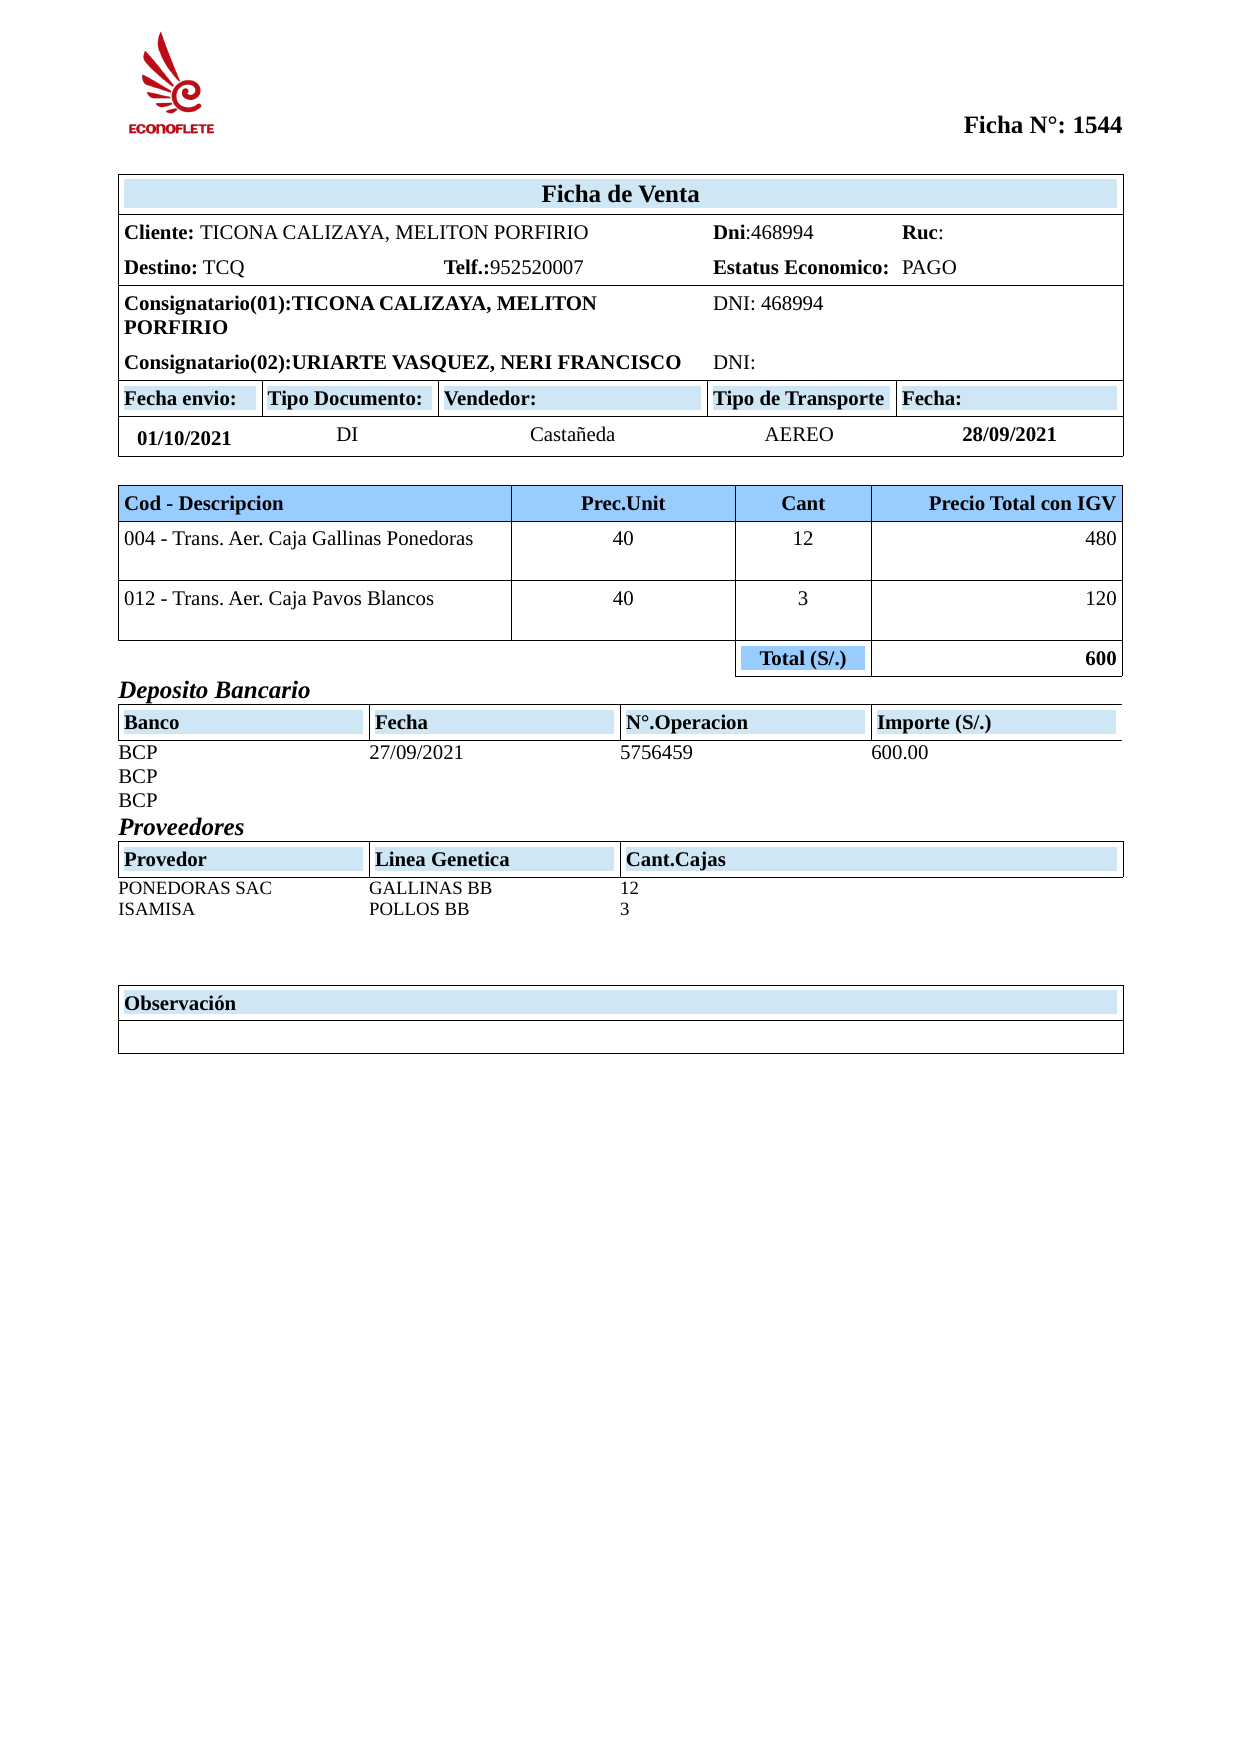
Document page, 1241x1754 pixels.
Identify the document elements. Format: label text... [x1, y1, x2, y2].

table_cell [620, 941, 1123, 963]
table_header Observación [119, 986, 1123, 1020]
table_cell 01/10/2021 [119, 417, 262, 456]
table_cell ISAMISA [118, 898, 369, 920]
table_cell Castañeda [438, 417, 707, 456]
table_cell PONEDORAS SAC [118, 878, 369, 898]
table_header Fecha [370, 705, 620, 740]
table_cell Ruc: [896, 215, 1123, 249]
text Proveedores [118, 812, 1122, 841]
table_cell Cliente: TICONA CALIZAYA, MELITON PORFIRIO [119, 215, 707, 249]
table_cell AEREO [707, 417, 896, 456]
table_header Banco [119, 705, 369, 740]
table_cell [118, 941, 369, 963]
table_cell 27/09/2021 [369, 741, 620, 764]
table_cell BCP [118, 788, 369, 812]
table_cell Total (S/.) [736, 641, 871, 676]
table_cell PAGO [896, 249, 1123, 285]
table_cell 5756459 [620, 741, 871, 764]
table_cell GALLINAS BB [369, 878, 620, 898]
table_cell 120 [872, 581, 1122, 640]
table_cell [511, 641, 735, 676]
table_cell [119, 1021, 1123, 1053]
table_cell Tipo Documento: [263, 381, 438, 416]
table_header Provedor [119, 842, 369, 877]
table_cell BCP [118, 764, 369, 788]
table_cell 40 [512, 581, 735, 640]
table_cell 3 [736, 581, 871, 640]
table_header N°.Operacion [621, 705, 871, 740]
table_cell [871, 764, 1122, 788]
table_cell BCP [118, 741, 369, 764]
table_cell Vendedor: [439, 381, 707, 416]
table_cell Dni:468994 [707, 215, 896, 249]
table_cell [620, 920, 1123, 941]
table_cell [118, 641, 511, 676]
table_cell Consignatario(01):TICONA CALIZAYA, MELITON PORFIRIO [119, 286, 707, 344]
table_cell [369, 920, 620, 941]
table_cell Destino: TCQ [119, 249, 438, 285]
table_cell 28/09/2021 [896, 417, 1123, 456]
table_cell 600 [872, 641, 1122, 676]
table_cell DNI: [707, 345, 1123, 380]
table_cell 3 [620, 898, 1123, 920]
table_cell 40 [512, 522, 735, 580]
table_cell 12 [620, 878, 1123, 898]
table_cell [118, 920, 369, 941]
table_cell 004 - Trans. Aer. Caja Gallinas Ponedoras [119, 522, 511, 580]
table_cell POLLOS BB [369, 898, 620, 920]
table_cell [620, 764, 871, 788]
table_cell [369, 788, 620, 812]
table_cell [620, 963, 1123, 984]
table_cell Consignatario(02):URIARTE VASQUEZ, NERI FRANCISCO [119, 345, 707, 380]
table_cell [369, 764, 620, 788]
table_cell 012 - Trans. Aer. Caja Pavos Blancos [119, 581, 511, 640]
table_cell [118, 963, 369, 984]
table_cell 12 [736, 522, 871, 580]
table_cell [369, 963, 620, 984]
table_cell [369, 941, 620, 963]
table_cell Fecha envio: [119, 381, 262, 416]
table_cell 480 [872, 522, 1122, 580]
table_header Ficha de Venta [119, 175, 1123, 214]
table_cell Telf.:952520007 [438, 249, 707, 285]
table_cell 600.00 [871, 741, 1122, 764]
table_cell DNI: 468994 [707, 286, 1123, 344]
table_header Cod - Descripcion [119, 486, 511, 521]
table_cell DI [262, 417, 438, 456]
text Deposito Bancario [118, 676, 1122, 704]
table_cell Estatus Economico: [707, 249, 896, 285]
table_header Importe (S/.) [872, 705, 1122, 740]
table_header Cant [736, 486, 871, 521]
table_cell [871, 788, 1122, 812]
picture [118, 31, 225, 134]
table_header Linea Genetica [370, 842, 620, 877]
table_header Precio Total con IGV [872, 486, 1122, 521]
table_cell [620, 788, 871, 812]
table_header Prec.Unit [512, 486, 735, 521]
table_cell Fecha: [897, 381, 1123, 416]
table_cell Tipo de Transporte [708, 381, 896, 416]
table_header Cant.Cajas [621, 842, 1123, 877]
